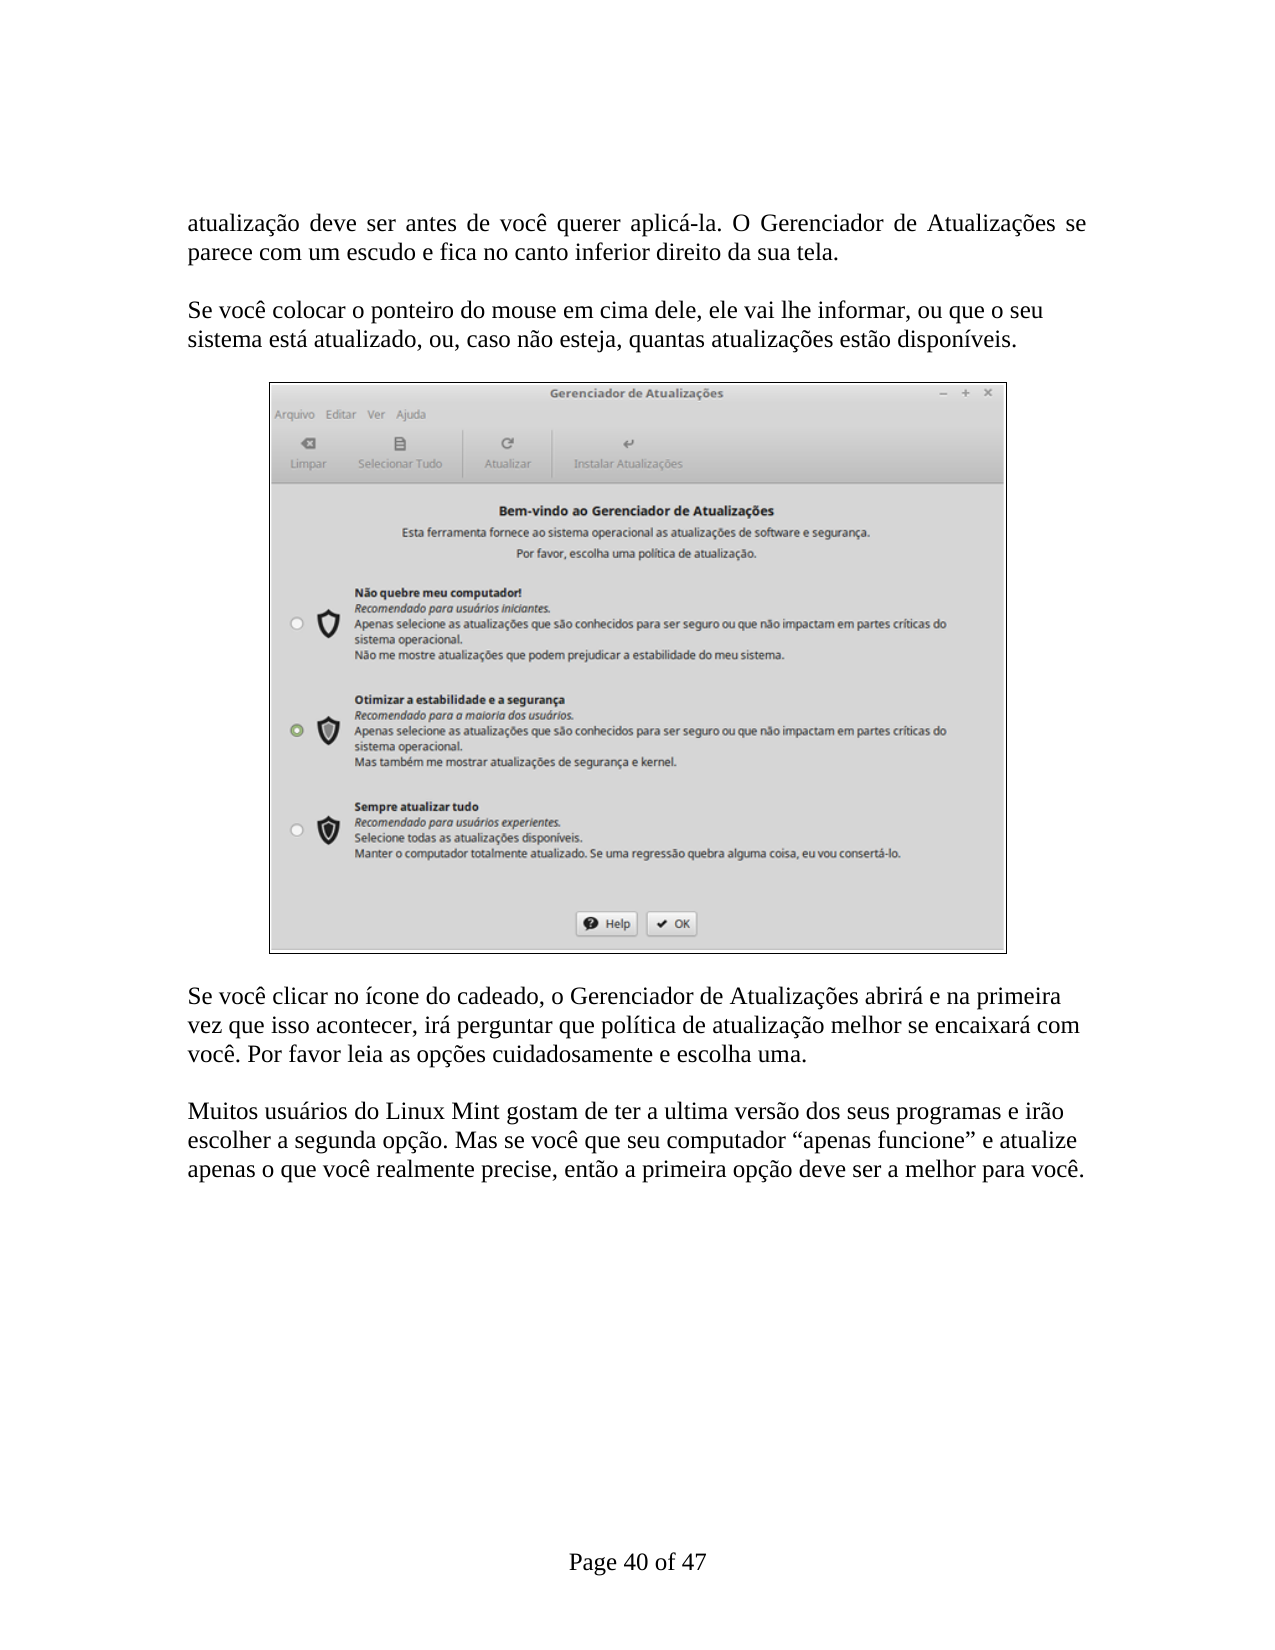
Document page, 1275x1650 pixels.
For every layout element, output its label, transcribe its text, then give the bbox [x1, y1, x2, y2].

text Se você colocar o ponteiro do mouse em cima dele, ele vai lhe informar, ou que o seu sistema está atualizado, ou, caso não esteja, quantas atualizações estão disponíveis. [187, 295, 1087, 353]
picture [271, 385, 1004, 950]
text atualização deve ser antes de você querer aplicá-la. O Gerenciador de Atualizações se parece com um escudo e fica no canto inferior direito da sua tela. [187, 208, 1087, 266]
text Muitos usuários do Linux Mint gostam de ter a ultima versão dos seus programas e irão escolher a segunda opção. Mas se você que seu computador “apenas funcione” e atualize apenas o que você realmente precise, então a primeira opção deve ser a melhor para você. [187, 1096, 1087, 1183]
text Se você clicar no ícone do cadeado, o Gerenciador de Atualizações abrirá e na primeira vez que isso acontecer, irá perguntar que política de atualização melhor se encaixará com você. Por favor leia as opções cuidadosamente e escolha uma. [187, 981, 1087, 1068]
